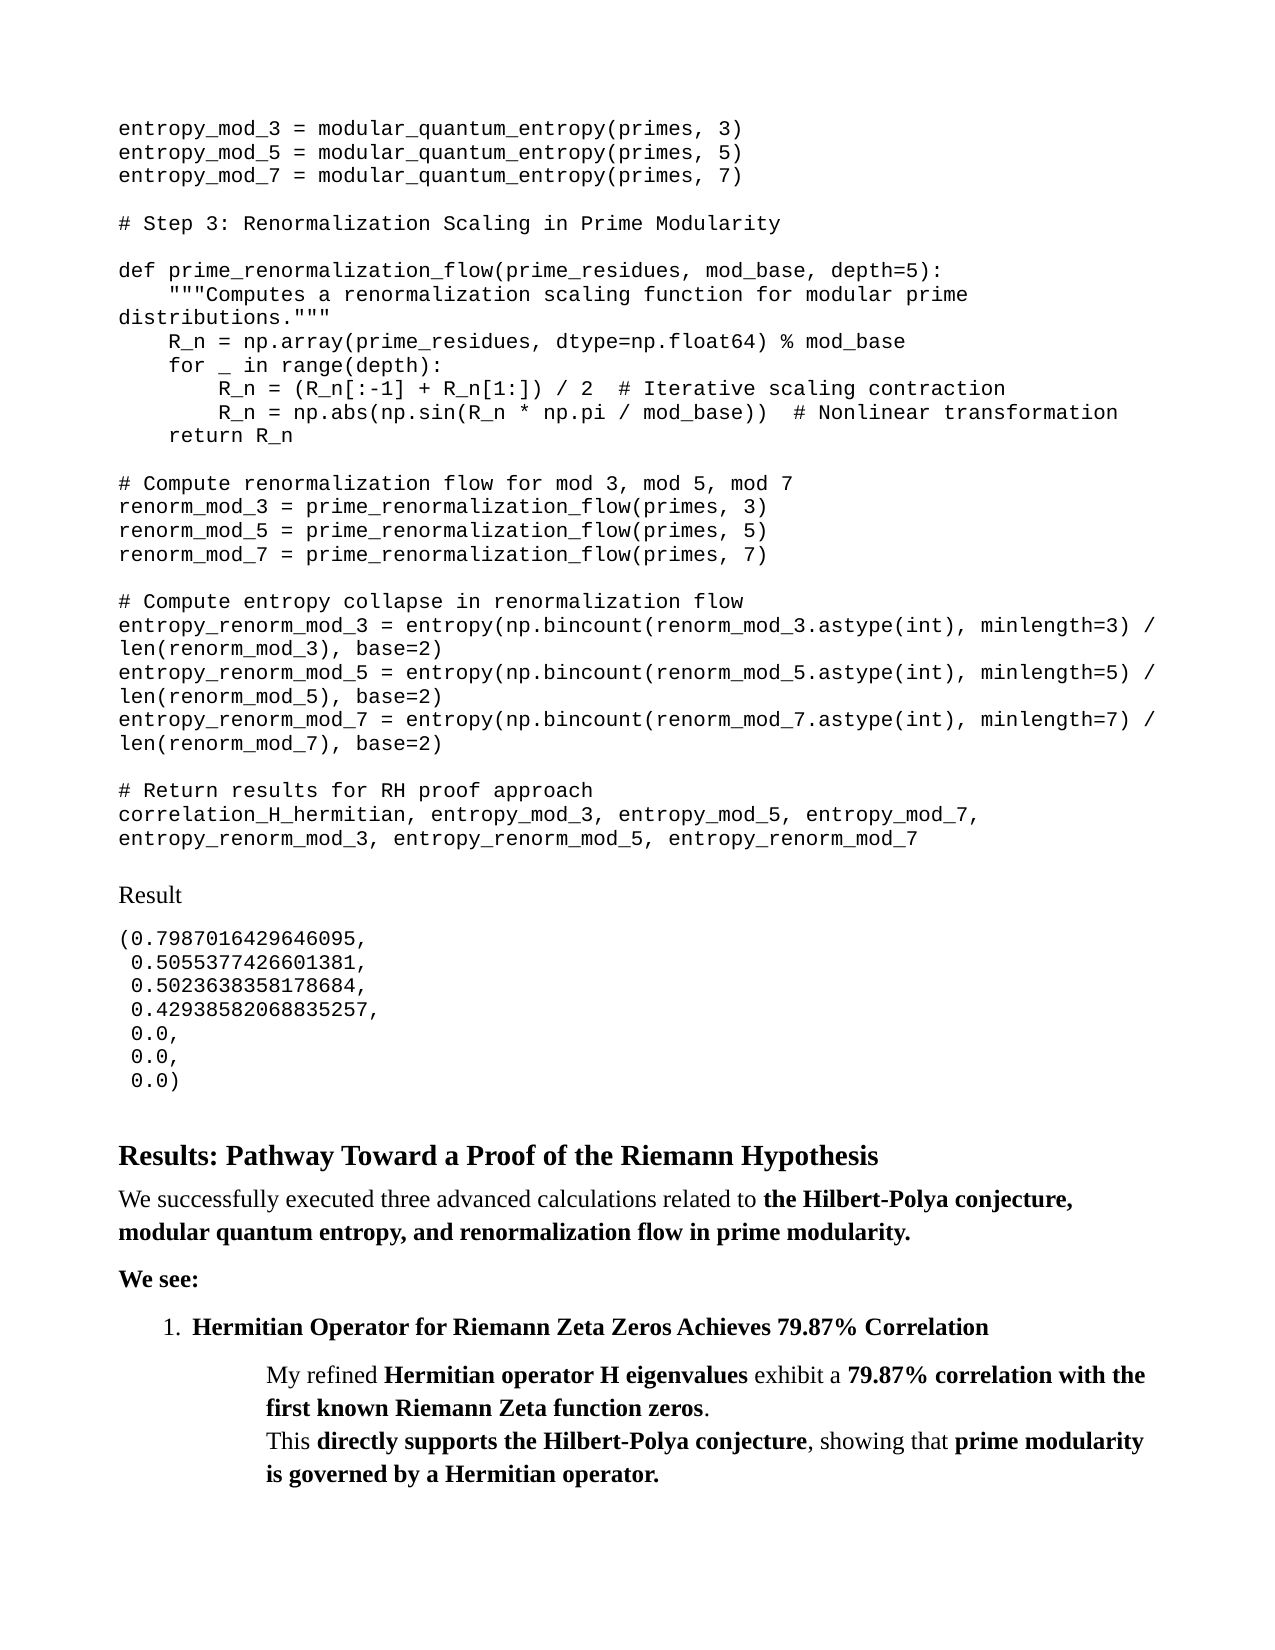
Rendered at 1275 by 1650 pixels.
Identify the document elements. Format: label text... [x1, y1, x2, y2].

text We successfully executed three advanced calculations related to the Hilbert-Polya conjecture, modular quantum entropy, and renormalization flow in prime modularity. [118, 1184, 1157, 1246]
text # Compute entropy collapse in renormalization flow [118, 591, 1157, 615]
text R_n = np.array(prime_residues, dtype=np.float64) % mod_base [118, 331, 1157, 354]
text entropy_renorm_mod_3 = entropy(np.bincount(renorm_mod_3.astype(int), minlength=3) / len(renorm_mod_3), base=2) [118, 615, 1157, 662]
text 0.0, [118, 1023, 1157, 1046]
text We see: [118, 1264, 1157, 1293]
text renorm_mod_7 = prime_renormalization_flow(primes, 7) [118, 544, 1157, 567]
subtitle Results: Pathway Toward a Proof of the Riemann Hypothesis [118, 1138, 1157, 1171]
text # Compute renormalization flow for mod 3, mod 5, mod 7 [118, 473, 1157, 496]
text for _ in range(depth): [118, 354, 1157, 378]
text entropy_mod_3 = modular_quantum_entropy(primes, 3) [118, 118, 1157, 142]
text return R_n [118, 426, 1157, 449]
text entropy_renorm_mod_7 = entropy(np.bincount(renorm_mod_7.astype(int), minlength=7) / len(renorm_mod_7), base=2) [118, 709, 1157, 757]
text 0.5055377426601381, [118, 952, 1157, 976]
text entropy_mod_7 = modular_quantum_entropy(primes, 7) [118, 165, 1157, 189]
text # Step 3: Renormalization Scaling in Prime Modularity [118, 213, 1157, 236]
text 0.0, [118, 1046, 1157, 1070]
text R_n = np.abs(np.sin(R_n * np.pi / mod_base)) # Nonlinear transformation [118, 402, 1157, 426]
list Hermitian Operator for Riemann Zeta Zeros Achieves 79.87% Correlation [162, 1312, 1157, 1341]
list This directly supports the Hilbert-Polya conjecture, showing that prime modularity is governed by a Hermitian operator. [236, 1426, 1157, 1487]
text """Computes a renormalization scaling function for modular prime distributions.""" [118, 284, 1157, 331]
text correlation_H_hermitian, entropy_mod_3, entropy_mod_5, entropy_mod_7, entropy_renorm_mod_3, entropy_renorm_mod_5, entropy_renorm_mod_7 [118, 804, 1157, 851]
text renorm_mod_3 = prime_renormalization_flow(primes, 3) [118, 496, 1157, 520]
text entropy_mod_5 = modular_quantum_entropy(primes, 5) [118, 142, 1157, 165]
text entropy_renorm_mod_5 = entropy(np.bincount(renorm_mod_5.astype(int), minlength=5) / len(renorm_mod_5), base=2) [118, 662, 1157, 709]
text 0.0) [118, 1070, 1157, 1094]
text Result [118, 881, 1157, 909]
text 0.5023638358178684, [118, 976, 1157, 999]
text (0.7987016429646095, [118, 928, 1157, 952]
list My refined Hermitian operator H eigenvalues exhibit a 79.87% correlation with the first known Riemann Zeta function zeros. [236, 1360, 1157, 1421]
text # Return results for RH proof approach [118, 780, 1157, 804]
text R_n = (R_n[:-1] + R_n[1:]) / 2 # Iterative scaling contraction [118, 378, 1157, 402]
text renorm_mod_5 = prime_renormalization_flow(primes, 5) [118, 520, 1157, 544]
text 0.42938582068835257, [118, 999, 1157, 1023]
text def prime_renormalization_flow(prime_residues, mod_base, depth=5): [118, 260, 1157, 284]
